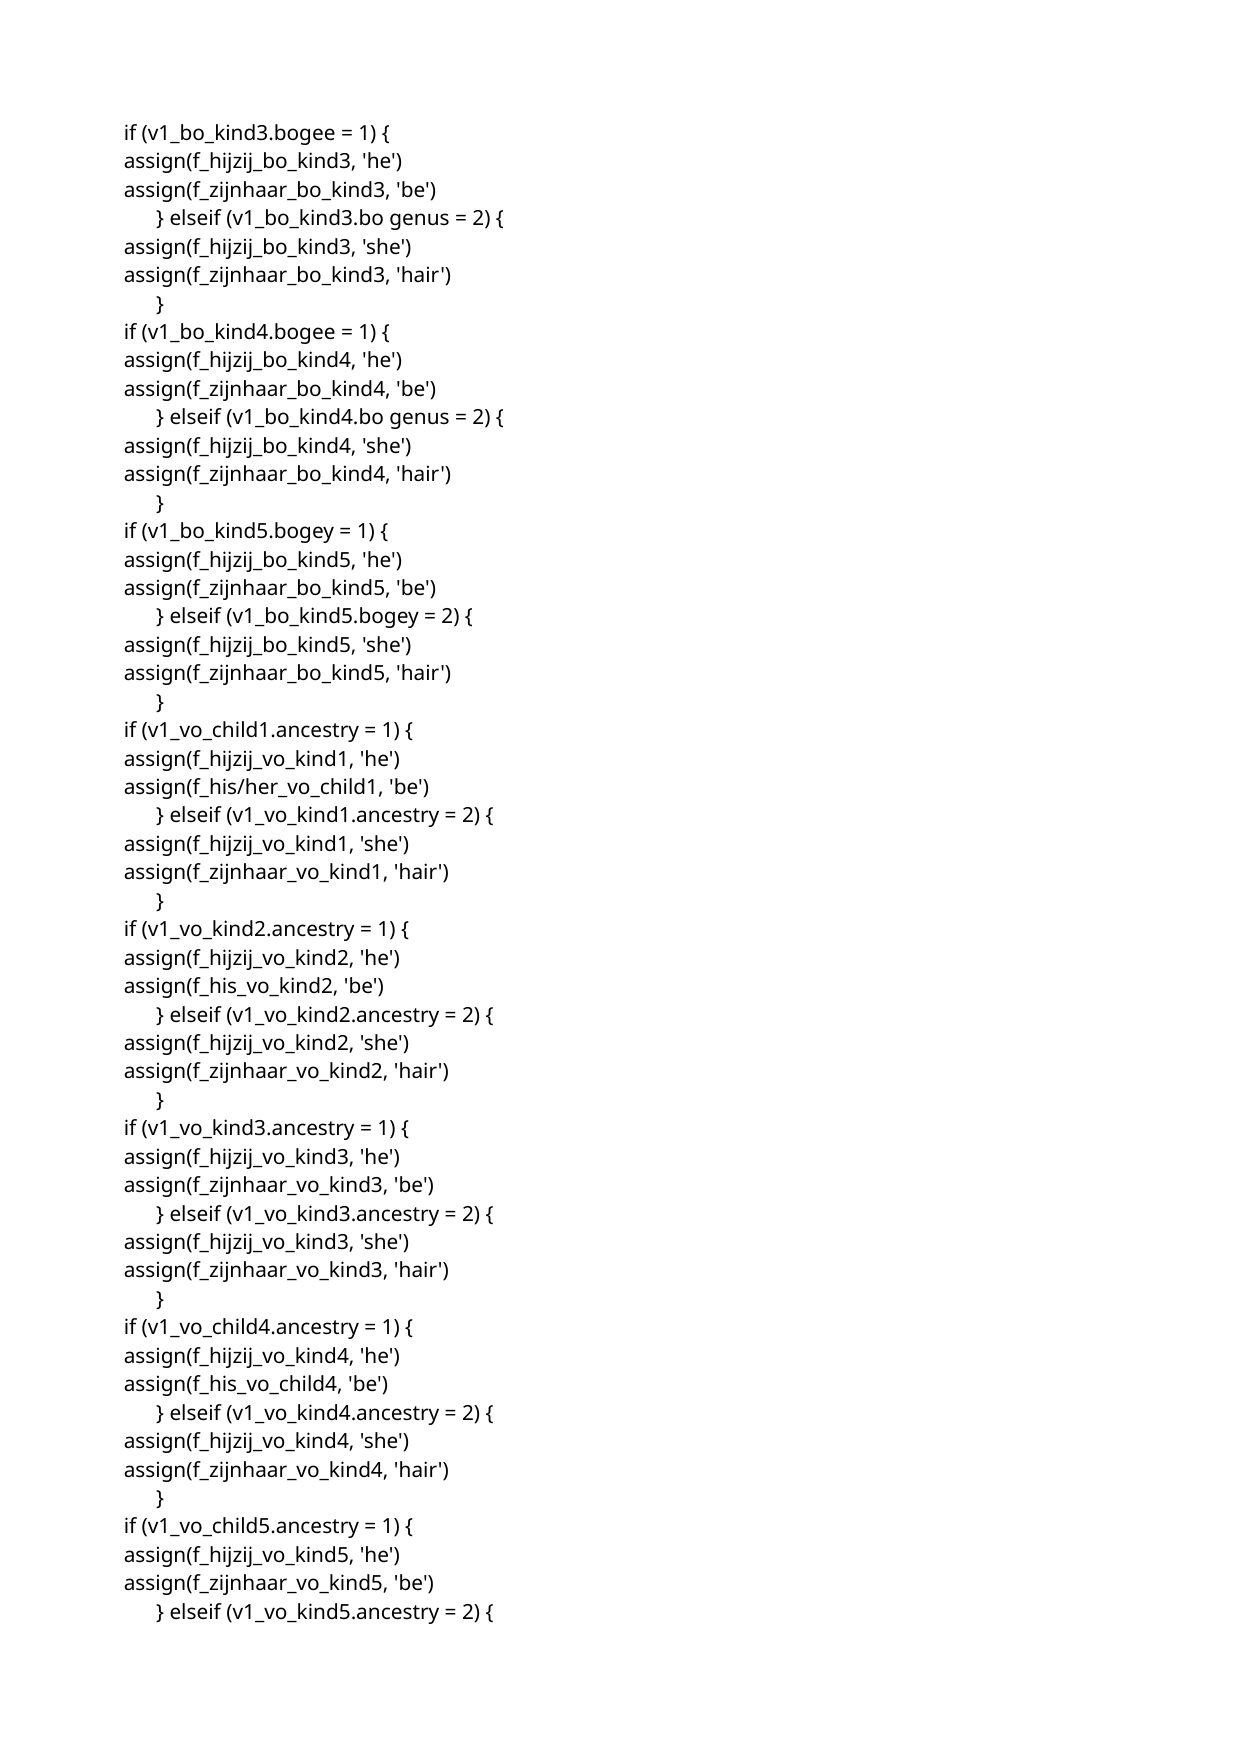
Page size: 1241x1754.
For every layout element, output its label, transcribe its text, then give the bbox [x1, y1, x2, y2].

text assign(f_zijnhaar_bo_kind3, 'be') [118, 175, 1122, 203]
text assign(f_zijnhaar_vo_kind3, 'hair') [118, 1256, 1122, 1284]
text assign(f_zijnhaar_bo_kind5, 'be') [118, 573, 1122, 602]
text assign(f_hijzij_bo_kind3, 'he') [118, 147, 1122, 175]
text } elseif (v1_vo_kind3.ancestry = 2) { [118, 1199, 1122, 1227]
text } [118, 1483, 1122, 1512]
text assign(f_hijzij_bo_kind5, 'he') [118, 545, 1122, 573]
text if (v1_vo_kind3.ancestry = 1) { [118, 1113, 1122, 1142]
text assign(f_his_vo_child4, 'be') [118, 1369, 1122, 1398]
text } elseif (v1_bo_kind5.bogey = 2) { [118, 602, 1122, 630]
text assign(f_zijnhaar_vo_kind1, 'hair') [118, 857, 1122, 886]
text assign(f_zijnhaar_bo_kind4, 'hair') [118, 459, 1122, 488]
text assign(f_hijzij_vo_kind3, 'he') [118, 1142, 1122, 1170]
text assign(f_his/her_vo_child1, 'be') [118, 772, 1122, 801]
text assign(f_zijnhaar_bo_kind3, 'hair') [118, 260, 1122, 289]
text if (v1_vo_child1.ancestry = 1) { [118, 715, 1122, 744]
text } elseif (v1_vo_kind1.ancestry = 2) { [118, 801, 1122, 829]
text if (v1_vo_child4.ancestry = 1) { [118, 1312, 1122, 1341]
text if (v1_vo_child5.ancestry = 1) { [118, 1512, 1122, 1540]
text assign(f_zijnhaar_vo_kind2, 'hair') [118, 1057, 1122, 1085]
text assign(f_hijzij_vo_kind5, 'he') [118, 1540, 1122, 1568]
text assign(f_hijzij_vo_kind1, 'she') [118, 829, 1122, 857]
text assign(f_his_vo_kind2, 'be') [118, 971, 1122, 1000]
text if (v1_bo_kind4.bogee = 1) { [118, 317, 1122, 346]
text } [118, 687, 1122, 715]
text } elseif (v1_vo_kind2.ancestry = 2) { [118, 1000, 1122, 1028]
text assign(f_hijzij_bo_kind5, 'she') [118, 630, 1122, 658]
text } elseif (v1_bo_kind4.bo genus = 2) { [118, 402, 1122, 431]
text } [118, 488, 1122, 516]
text assign(f_hijzij_vo_kind2, 'he') [118, 943, 1122, 971]
text assign(f_zijnhaar_vo_kind5, 'be') [118, 1568, 1122, 1597]
text } elseif (v1_bo_kind3.bo genus = 2) { [118, 203, 1122, 232]
text } [118, 886, 1122, 914]
text assign(f_hijzij_bo_kind4, 'she') [118, 431, 1122, 459]
text assign(f_hijzij_bo_kind3, 'she') [118, 232, 1122, 260]
text assign(f_zijnhaar_bo_kind5, 'hair') [118, 658, 1122, 687]
text if (v1_bo_kind3.bogee = 1) { [118, 118, 1122, 147]
text assign(f_zijnhaar_bo_kind4, 'be') [118, 374, 1122, 402]
text } elseif (v1_vo_kind4.ancestry = 2) { [118, 1398, 1122, 1426]
text if (v1_vo_kind2.ancestry = 1) { [118, 914, 1122, 943]
text assign(f_hijzij_vo_kind2, 'she') [118, 1028, 1122, 1057]
text } [118, 1085, 1122, 1113]
text assign(f_hijzij_vo_kind4, 'she') [118, 1426, 1122, 1455]
text assign(f_hijzij_vo_kind1, 'he') [118, 744, 1122, 772]
text assign(f_hijzij_bo_kind4, 'he') [118, 346, 1122, 374]
text if (v1_bo_kind5.bogey = 1) { [118, 516, 1122, 545]
text assign(f_zijnhaar_vo_kind3, 'be') [118, 1170, 1122, 1199]
text assign(f_hijzij_vo_kind3, 'she') [118, 1227, 1122, 1256]
text } [118, 289, 1122, 317]
text assign(f_zijnhaar_vo_kind4, 'hair') [118, 1455, 1122, 1483]
text } elseif (v1_vo_kind5.ancestry = 2) { [118, 1597, 1122, 1625]
text } [118, 1284, 1122, 1312]
text assign(f_hijzij_vo_kind4, 'he') [118, 1341, 1122, 1369]
